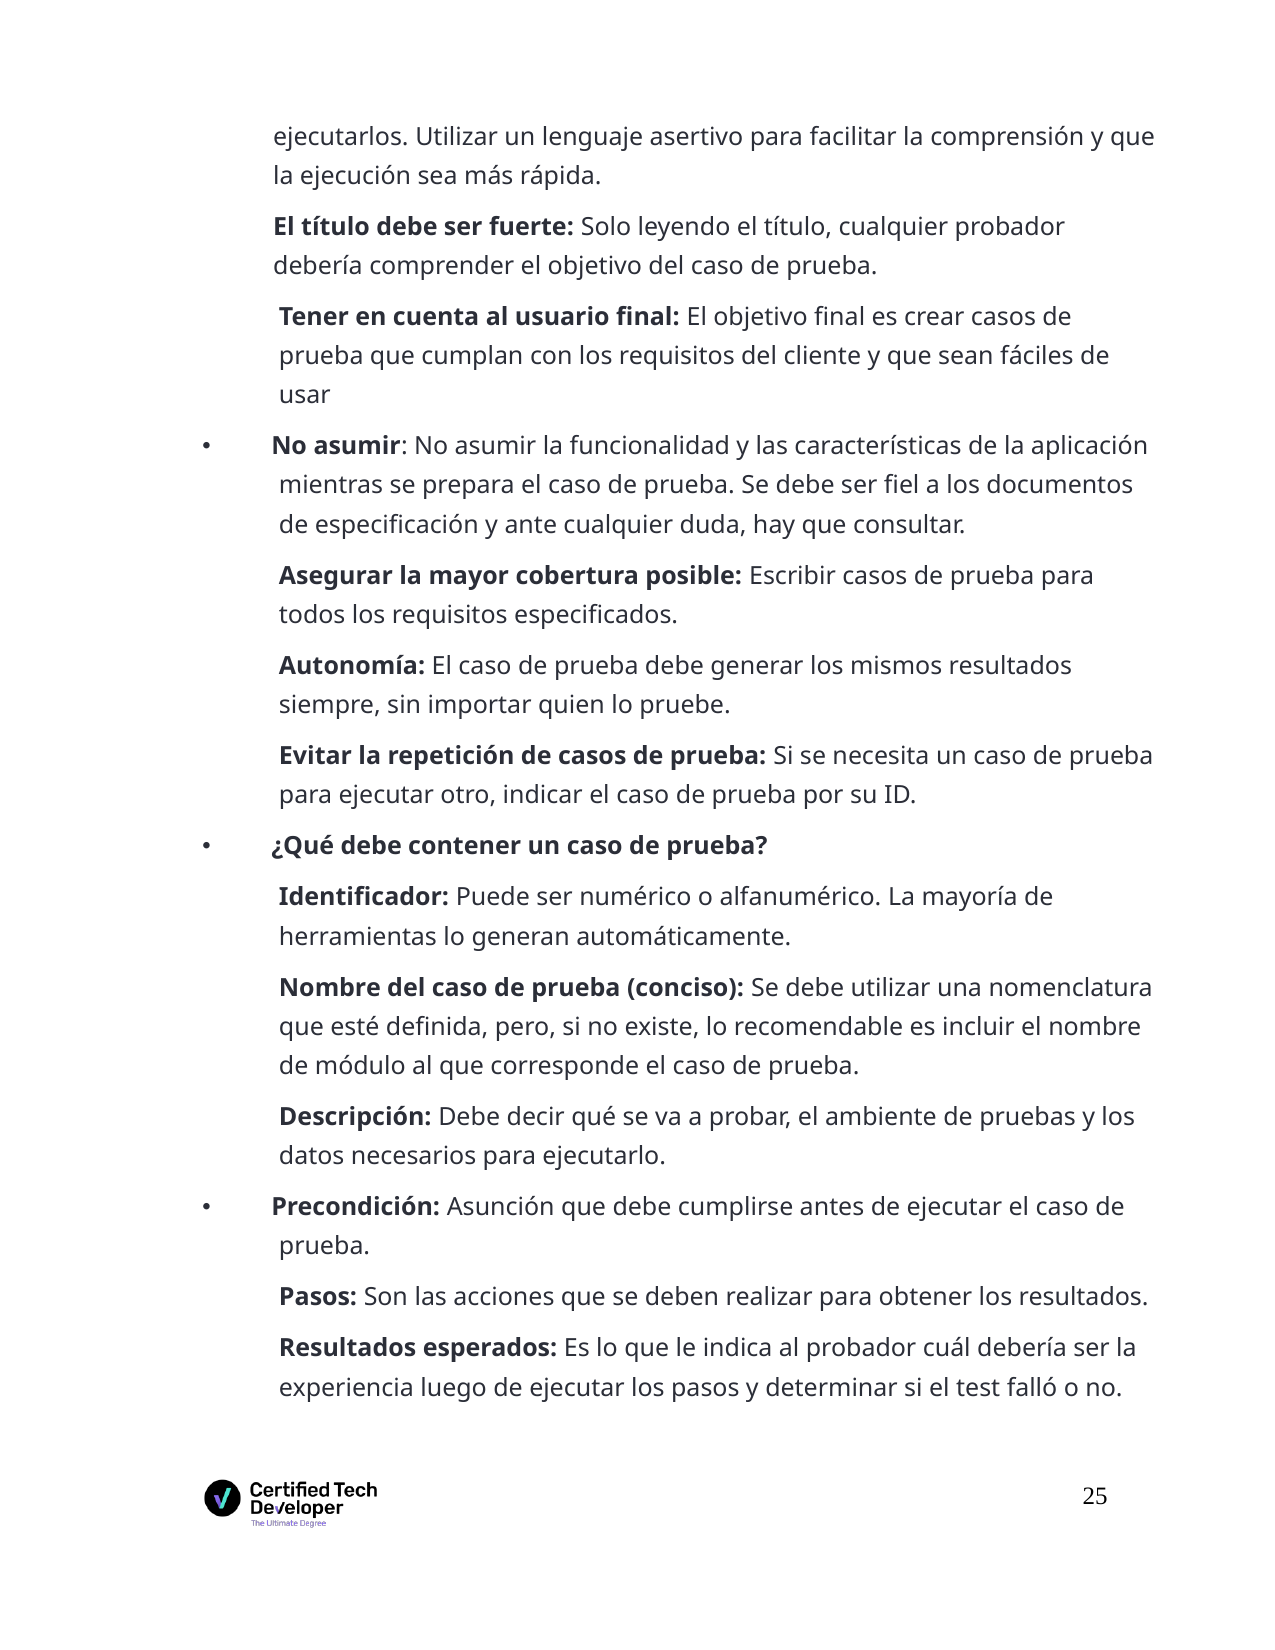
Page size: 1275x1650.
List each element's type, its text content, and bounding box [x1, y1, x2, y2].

list ejecutarlos. Utilizar un lenguaje asertivo para facilitar la comprensión y que la ejecución sea más rápida. [196, 118, 1156, 191]
list Precondición: Asunción que debe cumplirse antes de ejecutar el caso de prueba. [202, 1189, 1156, 1262]
list Identificador: Puede ser numérico o alfanumérico. La mayoría de herramientas lo generan automáticamente. [202, 879, 1156, 952]
list Autonomía: El caso de prueba debe generar los mismos resultados siempre, sin importar quien lo pruebe. [202, 647, 1156, 721]
list Tener en cuenta al usuario final: El objetivo final es crear casos de prueba que cumplan con los requisitos del cliente y que sean fáciles de usar [202, 298, 1156, 411]
list ¿Qué debe contener un caso de prueba? [202, 828, 1156, 862]
list No asumir: No asumir la funcionalidad y las características de la aplicación mientras se prepara el caso de prueba. Se debe ser fiel a los documentos de especificación y ante cualquier duda, hay que consultar. [202, 428, 1156, 540]
list Asegurar la mayor cobertura posible: Escribir casos de prueba para todos los requisitos especificados. [202, 557, 1156, 631]
list Evitar la repetición de casos de prueba: Si se necesita un caso de prueba para ejecutar otro, indicar el caso de prueba por su ID. [202, 738, 1156, 811]
picture [196, 1466, 388, 1532]
list Pasos: Son las acciones que se deben realizar para obtener los resultados. [202, 1279, 1156, 1313]
list Nombre del caso de prueba (conciso): Se debe utilizar una nomenclatura que esté definida, pero, si no existe, lo recomendable es incluir el nombre de módulo al que corresponde el caso de prueba. [202, 969, 1156, 1082]
list Resultados esperados: Es lo que le indica al probador cuál debería ser la experiencia luego de ejecutar los pasos y determinar si el test falló o no. [202, 1330, 1156, 1403]
list El título debe ser fuerte: Solo leyendo el título, cualquier probador debería comprender el objetivo del caso de prueba. [196, 208, 1156, 282]
list Descripción: Debe decir qué se va a probar, el ambiente de pruebas y los datos necesarios para ejecutarlo. [202, 1098, 1156, 1172]
